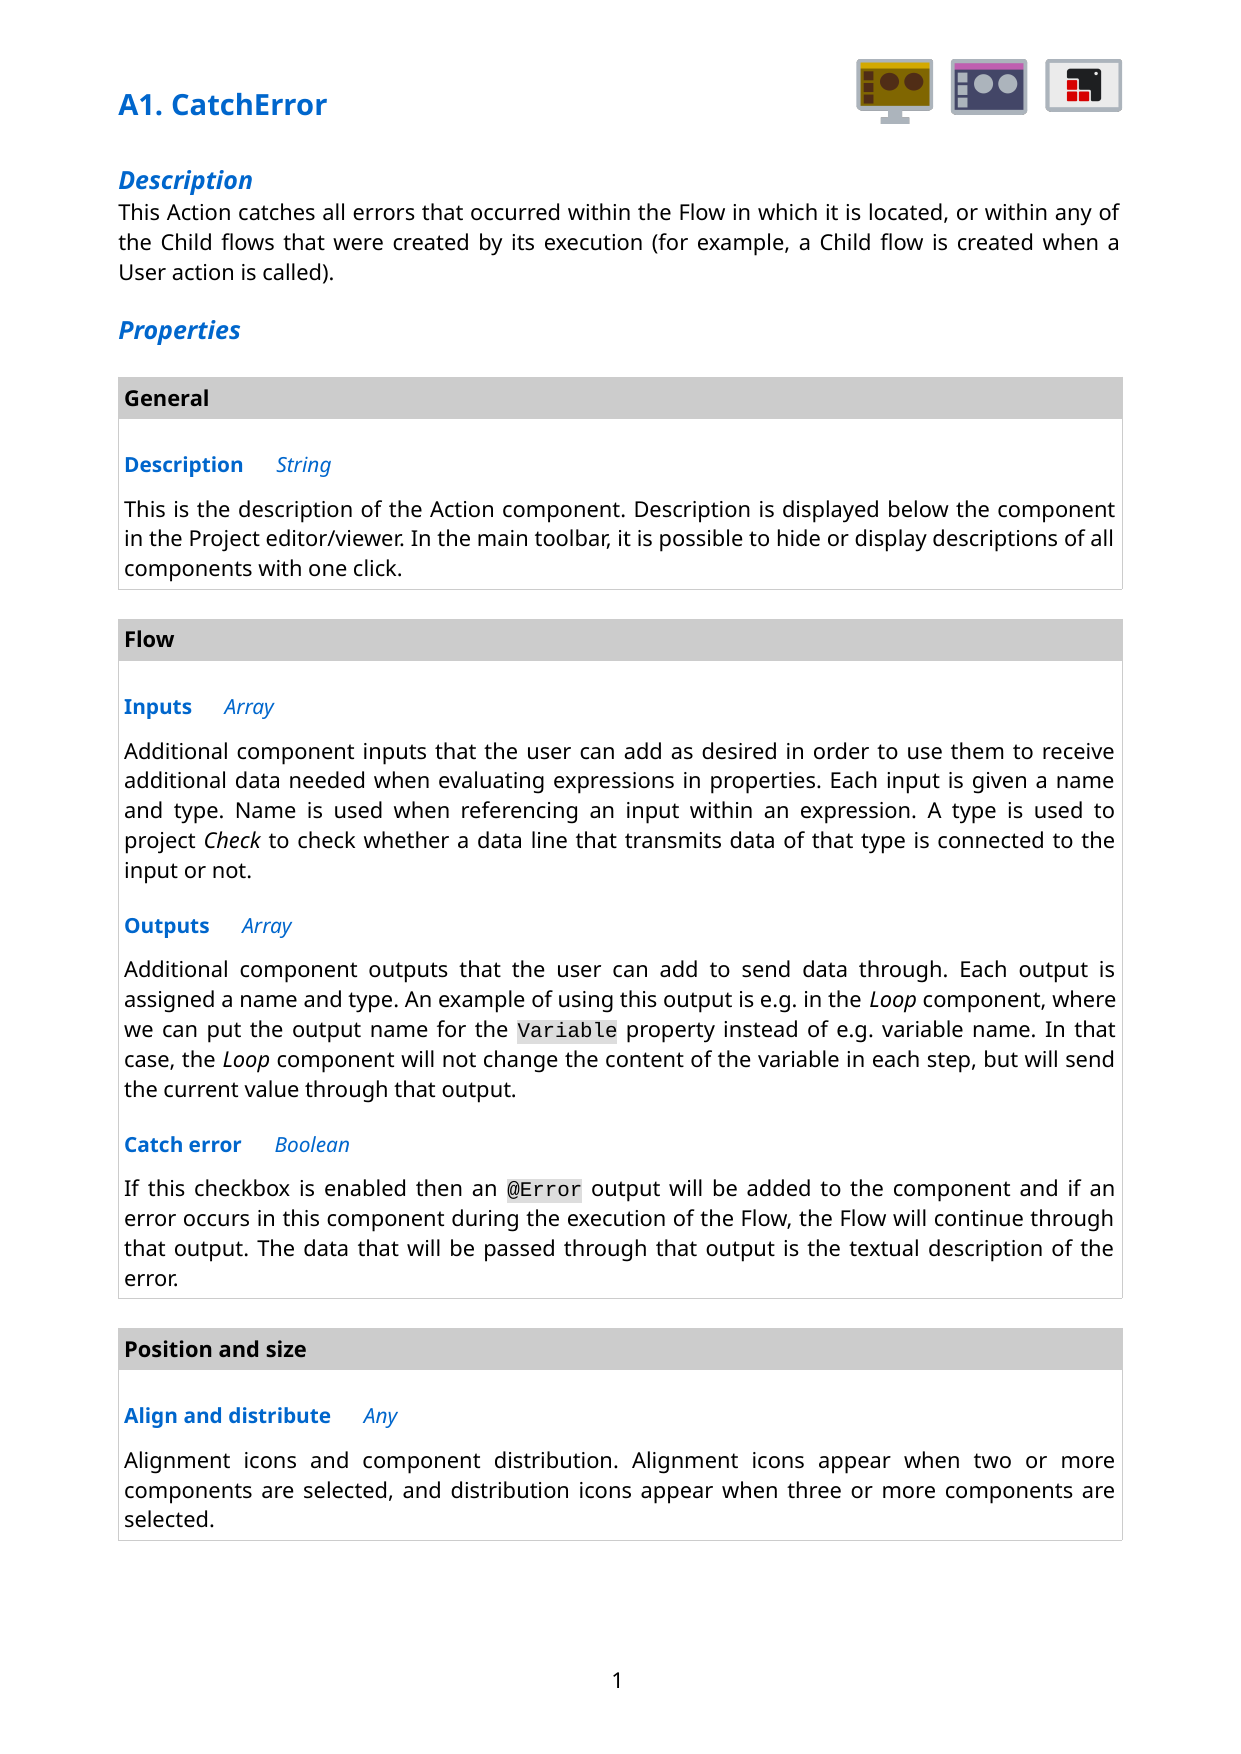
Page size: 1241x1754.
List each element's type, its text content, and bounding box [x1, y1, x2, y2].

table_cell Align and distribute Any Alignment icons and component distribution. Alignment icons appear when two or more components are selected, and distribution icons appear when three or more components are selected. [119, 1370, 1122, 1540]
subtitle CatchError [118, 84, 856, 124]
table_cell Inputs Array Additional component inputs that the user can add as desired in order to use them to receive additional data needed when evaluating expressions in properties. Each input is given a name and type. Name is used when referencing an input within an expression. A type is used to project Check to check whether a data line that transmits data of that type is connected to the input or not. Outputs Array Additional component outputs that the user can add to send data through. Each output is assigned a name and type. An example of using this output is e.g. in the Loop component, where we can put the output name for the Variable property instead of e.g. variable name. In that case, the Loop component will not change the content of the variable in each step, but will send the current value through that output. Catch error Boolean If this checkbox is enabled then an @Error output will be added to the component and if an error occurs in this component during the execution of the Flow, the Flow will continue through that output. The data that will be passed through that output is the textual description of the error. [119, 661, 1122, 1298]
subtitle Properties [118, 313, 1122, 347]
picture [950, 59, 1028, 115]
table_header General [119, 378, 1122, 418]
subtitle Description [118, 163, 1122, 197]
subtitle [934, 84, 1122, 124]
text This Action catches all errors that occurred within the Flow in which it is located, or within any of the Child flows that were created by its execution (for example, a Child flow is created when a User action is called). [118, 197, 1122, 286]
table_header Flow [119, 620, 1122, 660]
table_header Position and size [119, 1329, 1122, 1369]
picture [856, 59, 934, 124]
picture [1045, 59, 1123, 112]
table_cell Description String This is the description of the Action component. Description is displayed below the component in the Project editor/viewer. In the main toolbar, it is possible to hide or display descriptions of all components with one click. [119, 419, 1122, 589]
